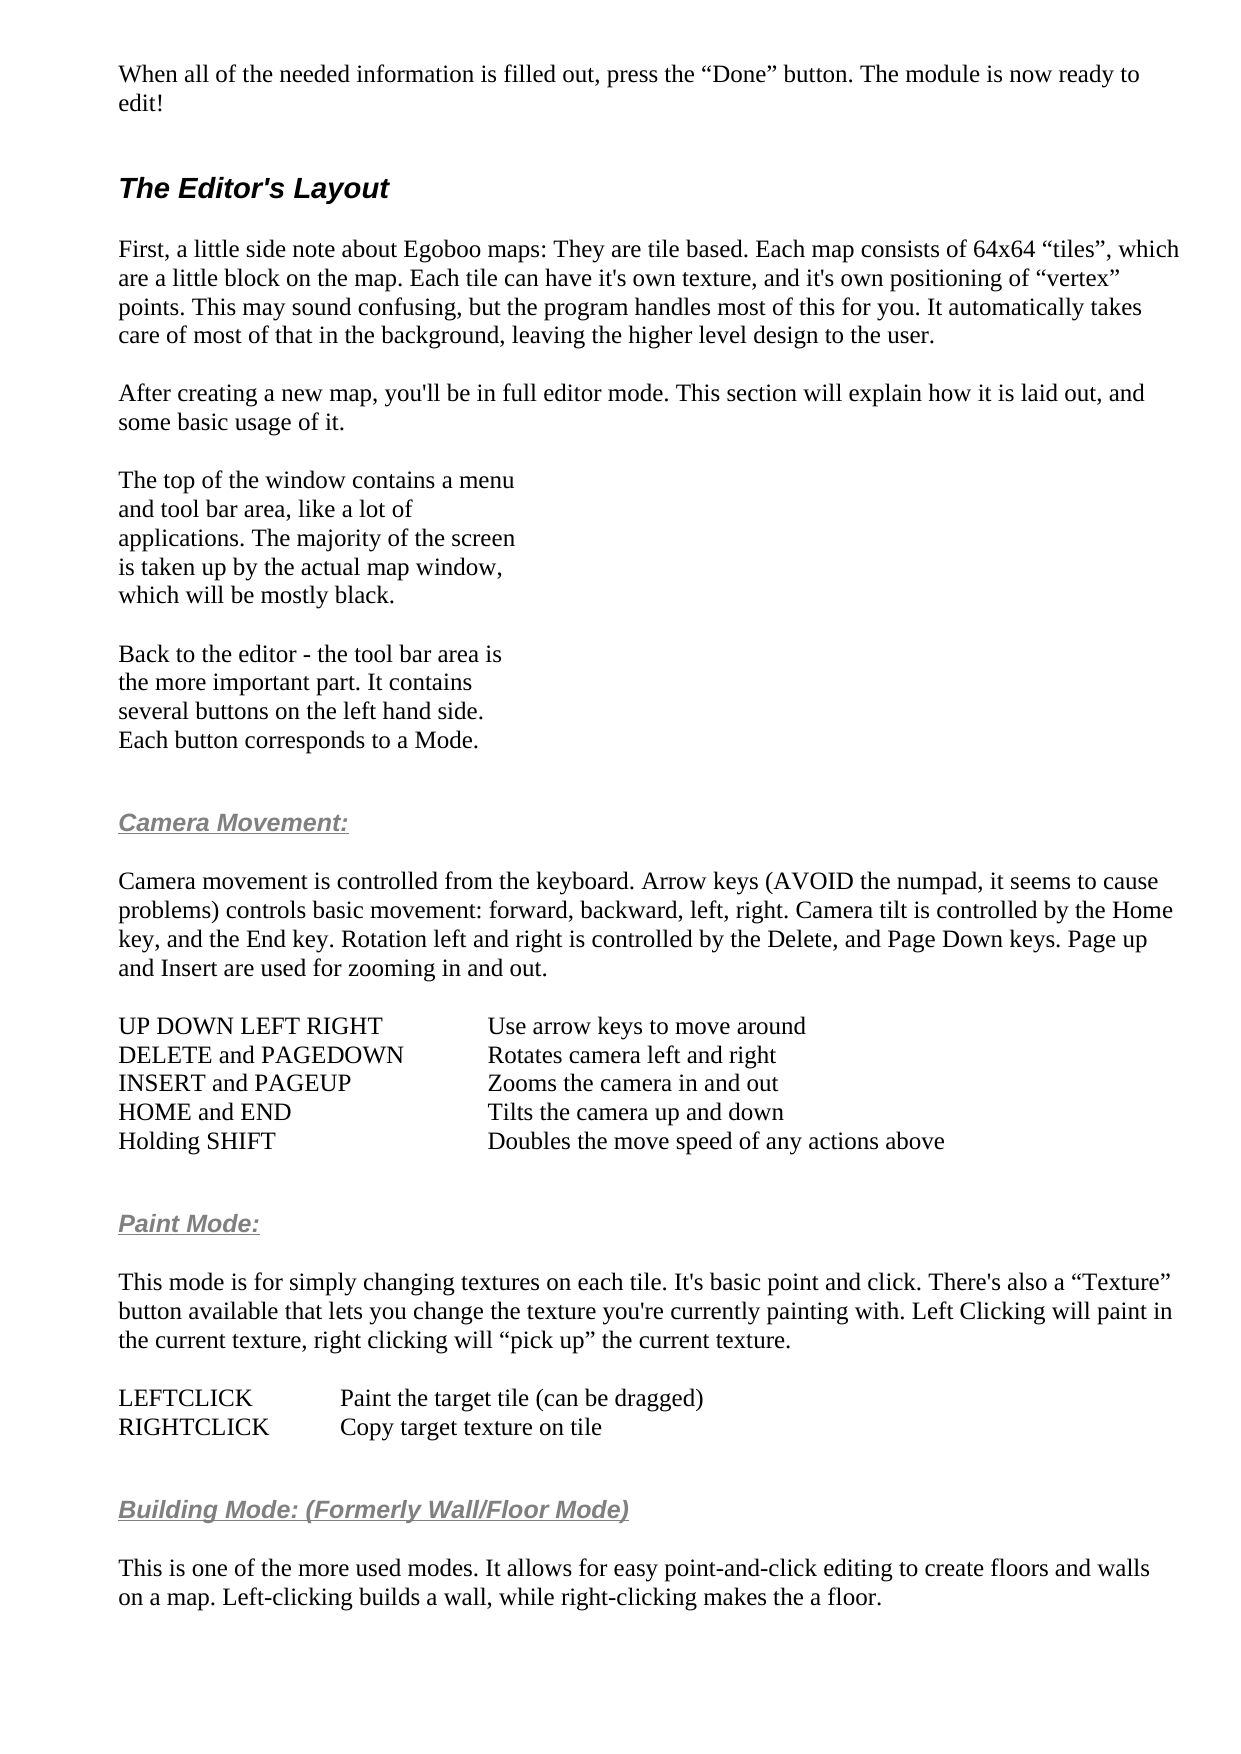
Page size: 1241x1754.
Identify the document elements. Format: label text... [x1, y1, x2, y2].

text When all of the needed information is filled out, press the “Done” button. The module is now ready to edit! [118, 59, 1181, 117]
text Back to the editor - the tool bar area is the more important part. It contains several buttons on the left hand side. Each button corresponds to a Mode. [118, 639, 1181, 754]
text This is one of the more used modes. It allows for easy point-and-click editing to create floors and walls on a map. Left-clicking builds a wall, while right-clicking makes the a floor. [118, 1553, 1181, 1611]
subtitle Building Mode: (Formerly Wall/Floor Mode) [118, 1495, 1181, 1524]
text First, a little side note about Egoboo maps: They are tile based. Each map consists of 64x64 “tiles”, which are a little block on the map. Each tile can have it's own texture, and it's own positioning of “vertex” points. This may sound confusing, but the program handles most of this for you. It automatically takes care of most of that in the background, leaving the higher level design to the user. [118, 234, 1181, 349]
text This mode is for simply changing textures on each tile. It's basic point and click. There's also a “Texture” button available that lets you change the texture you're currently painting with. Left Clicking will paint in the current texture, right clicking will “pick up” the current texture. [118, 1267, 1181, 1354]
subtitle The Editor's Layout [118, 171, 1181, 204]
text Camera movement is controlled from the keyboard. Arrow keys (AVOID the numpad, it seems to cause problems) controls basic movement: forward, backward, left, right. Camera tilt is controlled by the Home key, and the End key. Rotation left and right is controlled by the Delete, and Page Down keys. Page up and Insert are used for zooming in and out. [118, 866, 1181, 981]
text UP DOWN LEFT RIGHT Use arrow keys to move around DELETE and PAGEDOWN Rotates camera left and right INSERT and PAGEUP Zooms the camera in and out HOME and END Tilts the camera up and down Holding SHIFT Doubles the move speed of any actions above [118, 1011, 1181, 1155]
subtitle Paint Mode: [118, 1209, 1181, 1238]
text After creating a new map, you'll be in full editor mode. This section will explain how it is laid out, and some basic usage of it. [118, 378, 1181, 436]
text LEFTCLICK Paint the target tile (can be dragged) RIGHTCLICK Copy target texture on tile [118, 1383, 1181, 1441]
text The top of the window contains a menu and tool bar area, like a lot of applications. The majority of the screen is taken up by the actual map window, which will be mostly black. [118, 466, 1181, 609]
subtitle Camera Movement: [118, 808, 1181, 837]
